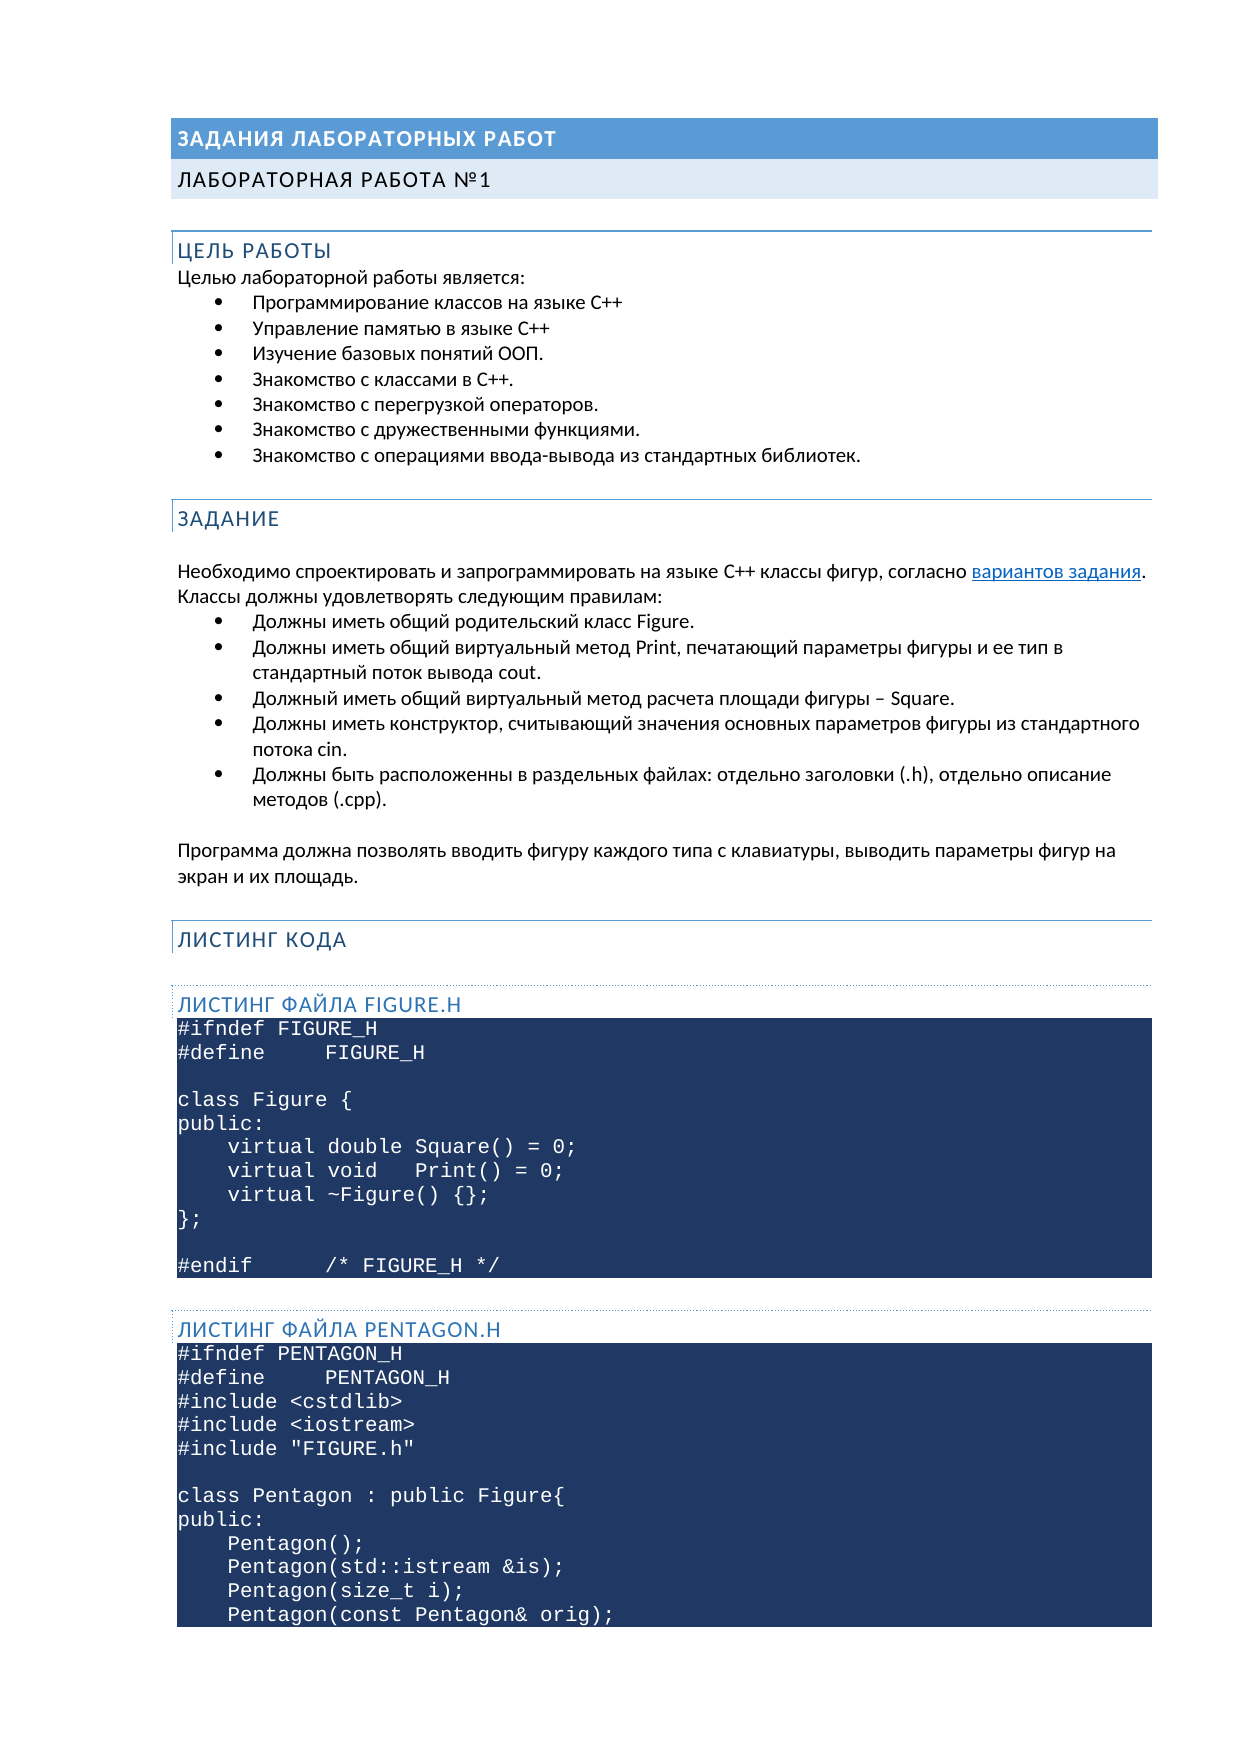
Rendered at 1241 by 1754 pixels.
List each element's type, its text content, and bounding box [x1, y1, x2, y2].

list Управление памятью в языке С++ [215, 315, 1152, 340]
subtitle Задание [173, 500, 1152, 532]
text class Pentagon : public Figure{ [177, 1485, 1152, 1509]
subtitle Задания лабораторных работ [177, 124, 1152, 152]
text Классы должны удовлетворять следующим правилам: [177, 583, 1152, 609]
text #ifndef PENTAGON_H [177, 1343, 1152, 1367]
text public: [177, 1509, 1152, 1533]
text Целью лабораторной работы является: [177, 264, 1152, 289]
text #include <iostream> [177, 1414, 1152, 1438]
list Должны иметь общий виртуальный метод Print, печатающий параметры фигуры и ее тип в стандартный поток вывода cout. [215, 634, 1152, 685]
text Pentagon(std::istream &is); [177, 1556, 1152, 1580]
text Необходимо спроектировать и запрограммировать на языке C++ классы фигур, согласно вариантов задания. [177, 558, 1152, 583]
text class Figure { [177, 1089, 1152, 1113]
list Должны быть расположенны в раздельных файлах: отдельно заголовки (.h), отдельно описание методов (.cpp). [215, 761, 1152, 812]
text virtual void Print() = 0; [177, 1160, 1152, 1184]
text #include <cstdlib> [177, 1391, 1152, 1414]
text #ifndef FIGURE_H [177, 1018, 1152, 1042]
list Программирование классов на языке С++ [215, 289, 1152, 315]
subtitle Лабораторная работа №1 [177, 165, 1152, 193]
text Pentagon(const Pentagon& orig); [177, 1603, 1152, 1627]
list Знакомство с дружественными функциями. [215, 417, 1152, 442]
list Должны иметь общий родительский класс Figure. [215, 609, 1152, 634]
list Знакомство с классами в C++. [215, 366, 1152, 391]
text Программа должна позволять вводить фигуру каждого типа с клавиатуры, выводить параметры фигур на экран и их площадь. [177, 837, 1152, 888]
subtitle Листинг файла pentagon.h [171, 1310, 1152, 1343]
list Знакомство с перегрузкой операторов. [215, 391, 1152, 417]
list Должный иметь общий виртуальный метод расчета площади фигуры – Square. [215, 685, 1152, 710]
subtitle Листинг файла Figure.h [171, 984, 1152, 1018]
text }; [177, 1207, 1152, 1231]
text Pentagon(size_t i); [177, 1580, 1152, 1603]
text Pentagon(); [177, 1533, 1152, 1556]
text #define FIGURE_H [177, 1042, 1152, 1066]
text public: [177, 1113, 1152, 1137]
subtitle Листинг кода [173, 921, 1152, 953]
list Знакомство с операциями ввода-вывода из стандартных библиотек. [215, 442, 1152, 467]
text virtual double Square() = 0; [177, 1137, 1152, 1160]
text #include "FIGURE.h" [177, 1438, 1152, 1462]
text virtual ~Figure() {}; [177, 1184, 1152, 1207]
list Изучение базовых понятий ООП. [215, 340, 1152, 366]
subtitle Цель работы [173, 232, 1152, 264]
text #endif /* FIGURE_H */ [177, 1255, 1152, 1278]
list Должны иметь конструктор, считывающий значения основных параметров фигуры из стандартного потока cin. [215, 710, 1152, 761]
text #define PENTAGON_H [177, 1367, 1152, 1391]
